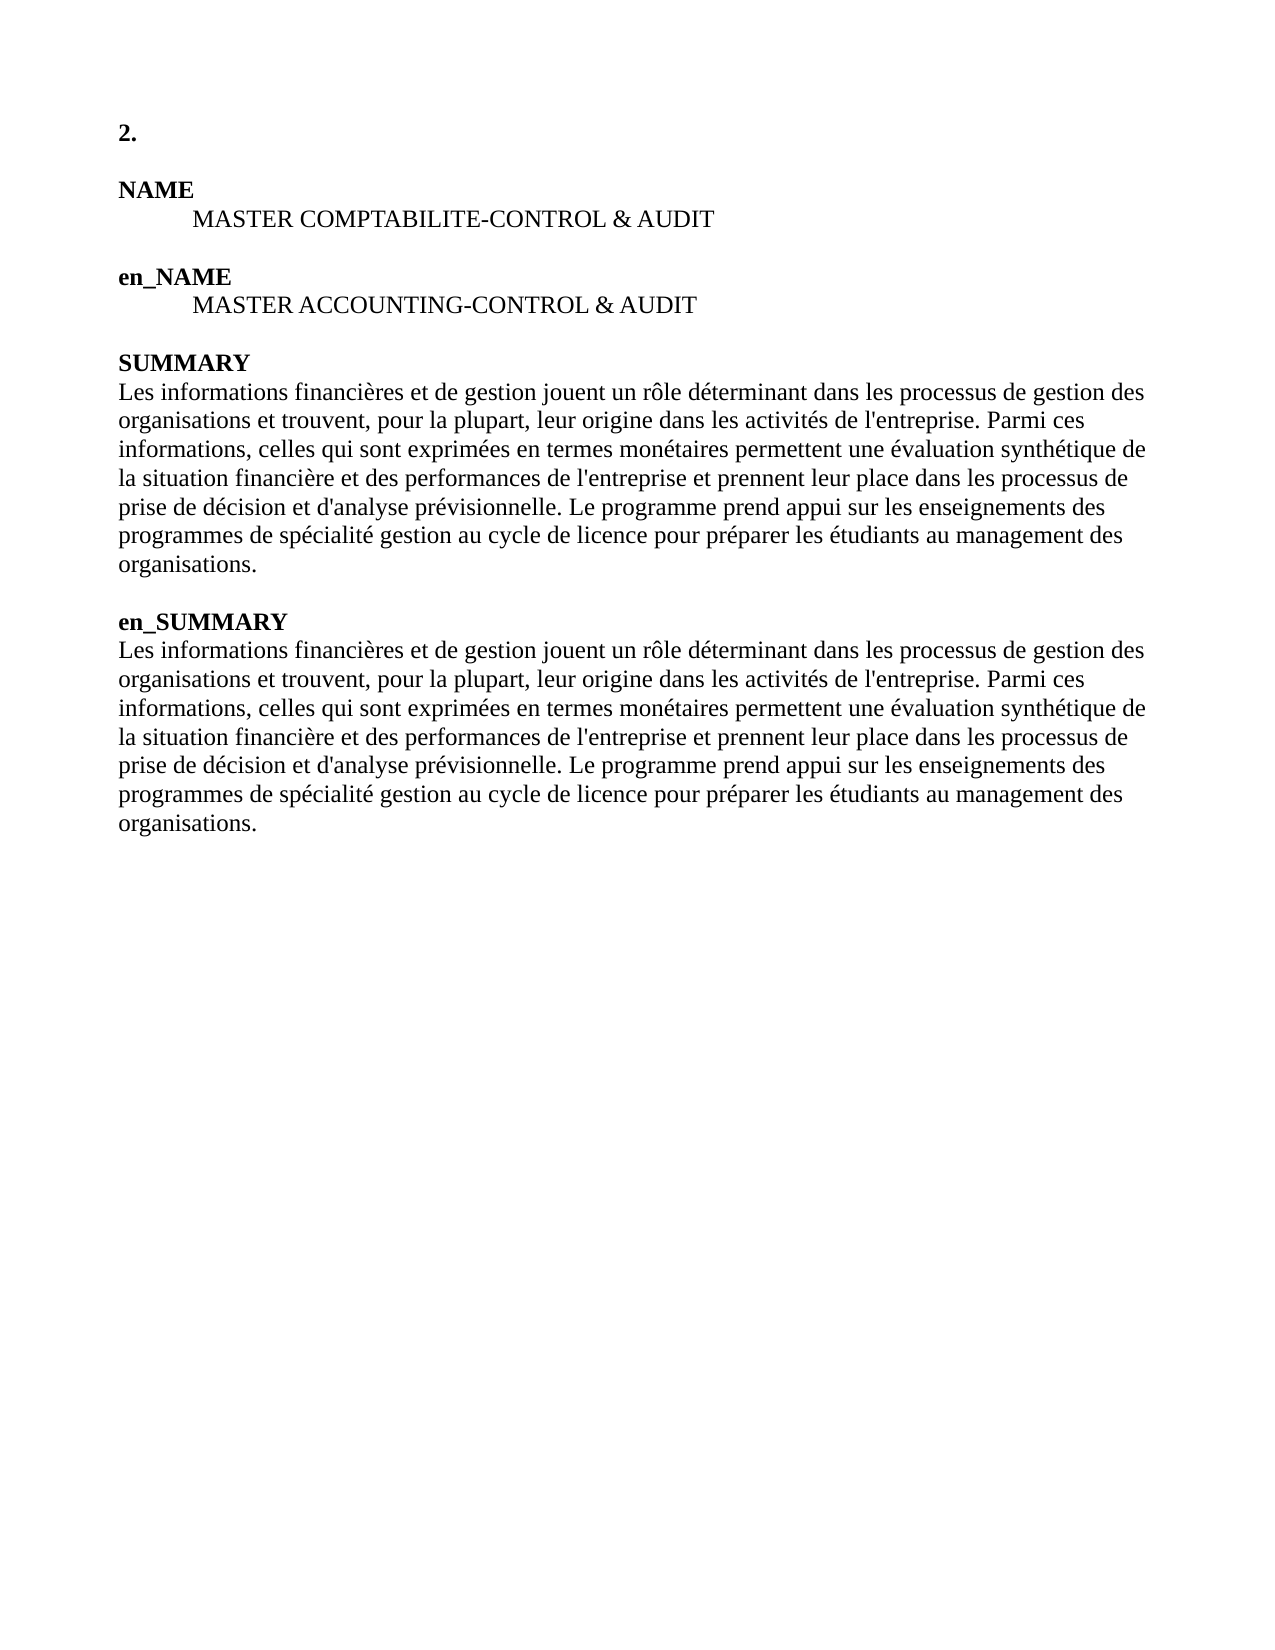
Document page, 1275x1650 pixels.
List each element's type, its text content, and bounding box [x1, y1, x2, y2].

text MASTER COMPTABILITE-CONTROL & AUDIT [118, 204, 1157, 233]
text MASTER ACCOUNTING-CONTROL & AUDIT [118, 291, 1157, 319]
text en_NAME [118, 262, 1157, 291]
text Les informations financières et de gestion jouent un rôle déterminant dans les processus de gestion des organisations et trouvent, pour la plupart, leur origine dans les activités de l'entreprise. Parmi ces informations, celles qui sont exprimées en termes monétaires permettent une évaluation synthétique de la situation financière et des performances de l'entreprise et prennent leur place dans les processus de prise de décision et d'analyse prévisionnelle. Le programme prend appui sur les enseignements des programmes de spécialité gestion au cycle de licence pour préparer les étudiants au management des organisations. [118, 377, 1157, 578]
text en_SUMMARY [118, 607, 1157, 636]
text Les informations financières et de gestion jouent un rôle déterminant dans les processus de gestion des organisations et trouvent, pour la plupart, leur origine dans les activités de l'entreprise. Parmi ces informations, celles qui sont exprimées en termes monétaires permettent une évaluation synthétique de la situation financière et des performances de l'entreprise et prennent leur place dans les processus de prise de décision et d'analyse prévisionnelle. Le programme prend appui sur les enseignements des programmes de spécialité gestion au cycle de licence pour préparer les étudiants au management des organisations. [118, 636, 1157, 837]
text SUMMARY [118, 348, 1157, 377]
text 2. [118, 118, 1157, 147]
text NAME [118, 176, 1157, 204]
